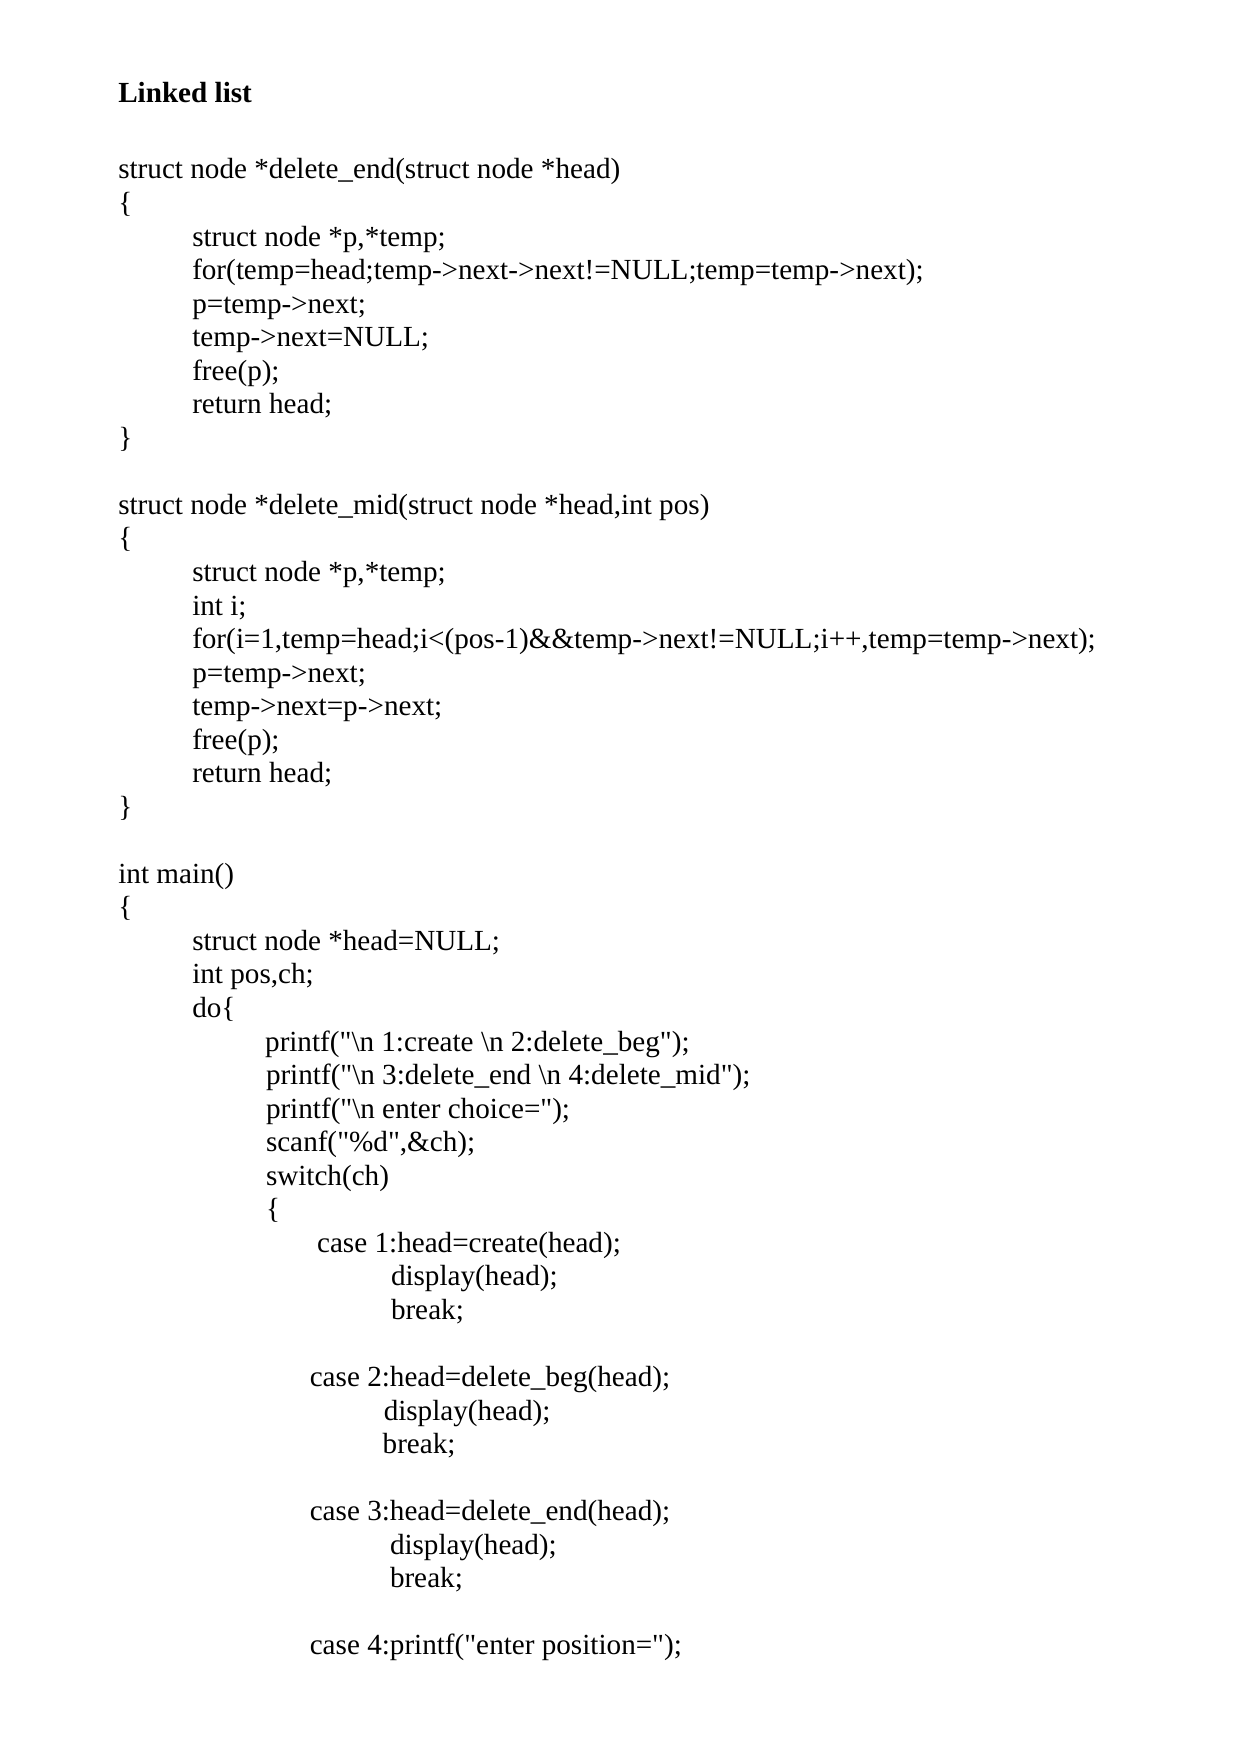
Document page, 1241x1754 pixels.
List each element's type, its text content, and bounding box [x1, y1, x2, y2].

text display(head); [118, 1393, 1122, 1426]
text int main() [118, 856, 1122, 889]
text p=temp->next; [118, 655, 1122, 688]
text case 2:head=delete_beg(head); [118, 1359, 1122, 1393]
text p=temp->next; [118, 286, 1122, 319]
text case 3:head=delete_end(head); [118, 1493, 1122, 1527]
text temp->next=p->next; [118, 688, 1122, 722]
text { [118, 1191, 1122, 1225]
text { [118, 889, 1122, 923]
text struct node *p,*temp; [118, 554, 1122, 588]
text } [118, 789, 1122, 822]
text case 4:printf("enter position="); [118, 1627, 1122, 1661]
text struct node *p,*temp; [118, 219, 1122, 252]
text return head; [118, 386, 1122, 420]
text } [118, 420, 1122, 453]
text break; [118, 1292, 1122, 1326]
text display(head); [118, 1258, 1122, 1292]
text printf("\n enter choice="); [118, 1091, 1122, 1124]
text free(p); [118, 353, 1122, 386]
text struct node *delete_end(struct node *head) [118, 152, 1122, 185]
text break; [118, 1560, 1122, 1594]
text temp->next=NULL; [118, 319, 1122, 353]
text break; [118, 1426, 1122, 1460]
text scanf("%d",&ch); [118, 1124, 1122, 1158]
text { [118, 521, 1122, 554]
text int i; [118, 588, 1122, 621]
text for(i=1,temp=head;i<(pos-1)&&temp->next!=NULL;i++,temp=temp->next); [118, 621, 1122, 655]
text return head; [118, 755, 1122, 789]
text printf("\n 3:delete_end \n 4:delete_mid"); [118, 1057, 1122, 1091]
text struct node *head=NULL; [118, 923, 1122, 957]
text printf("\n 1:create \n 2:delete_beg"); [118, 1024, 1122, 1057]
text { [118, 185, 1122, 219]
text switch(ch) [118, 1158, 1122, 1191]
text for(temp=head;temp->next->next!=NULL;temp=temp->next); [118, 252, 1122, 286]
text free(p); [118, 722, 1122, 755]
text struct node *delete_mid(struct node *head,int pos) [118, 487, 1122, 521]
text case 1:head=create(head); [118, 1225, 1122, 1258]
text do{ [118, 990, 1122, 1024]
text display(head); [118, 1527, 1122, 1560]
text int pos,ch; [118, 957, 1122, 990]
